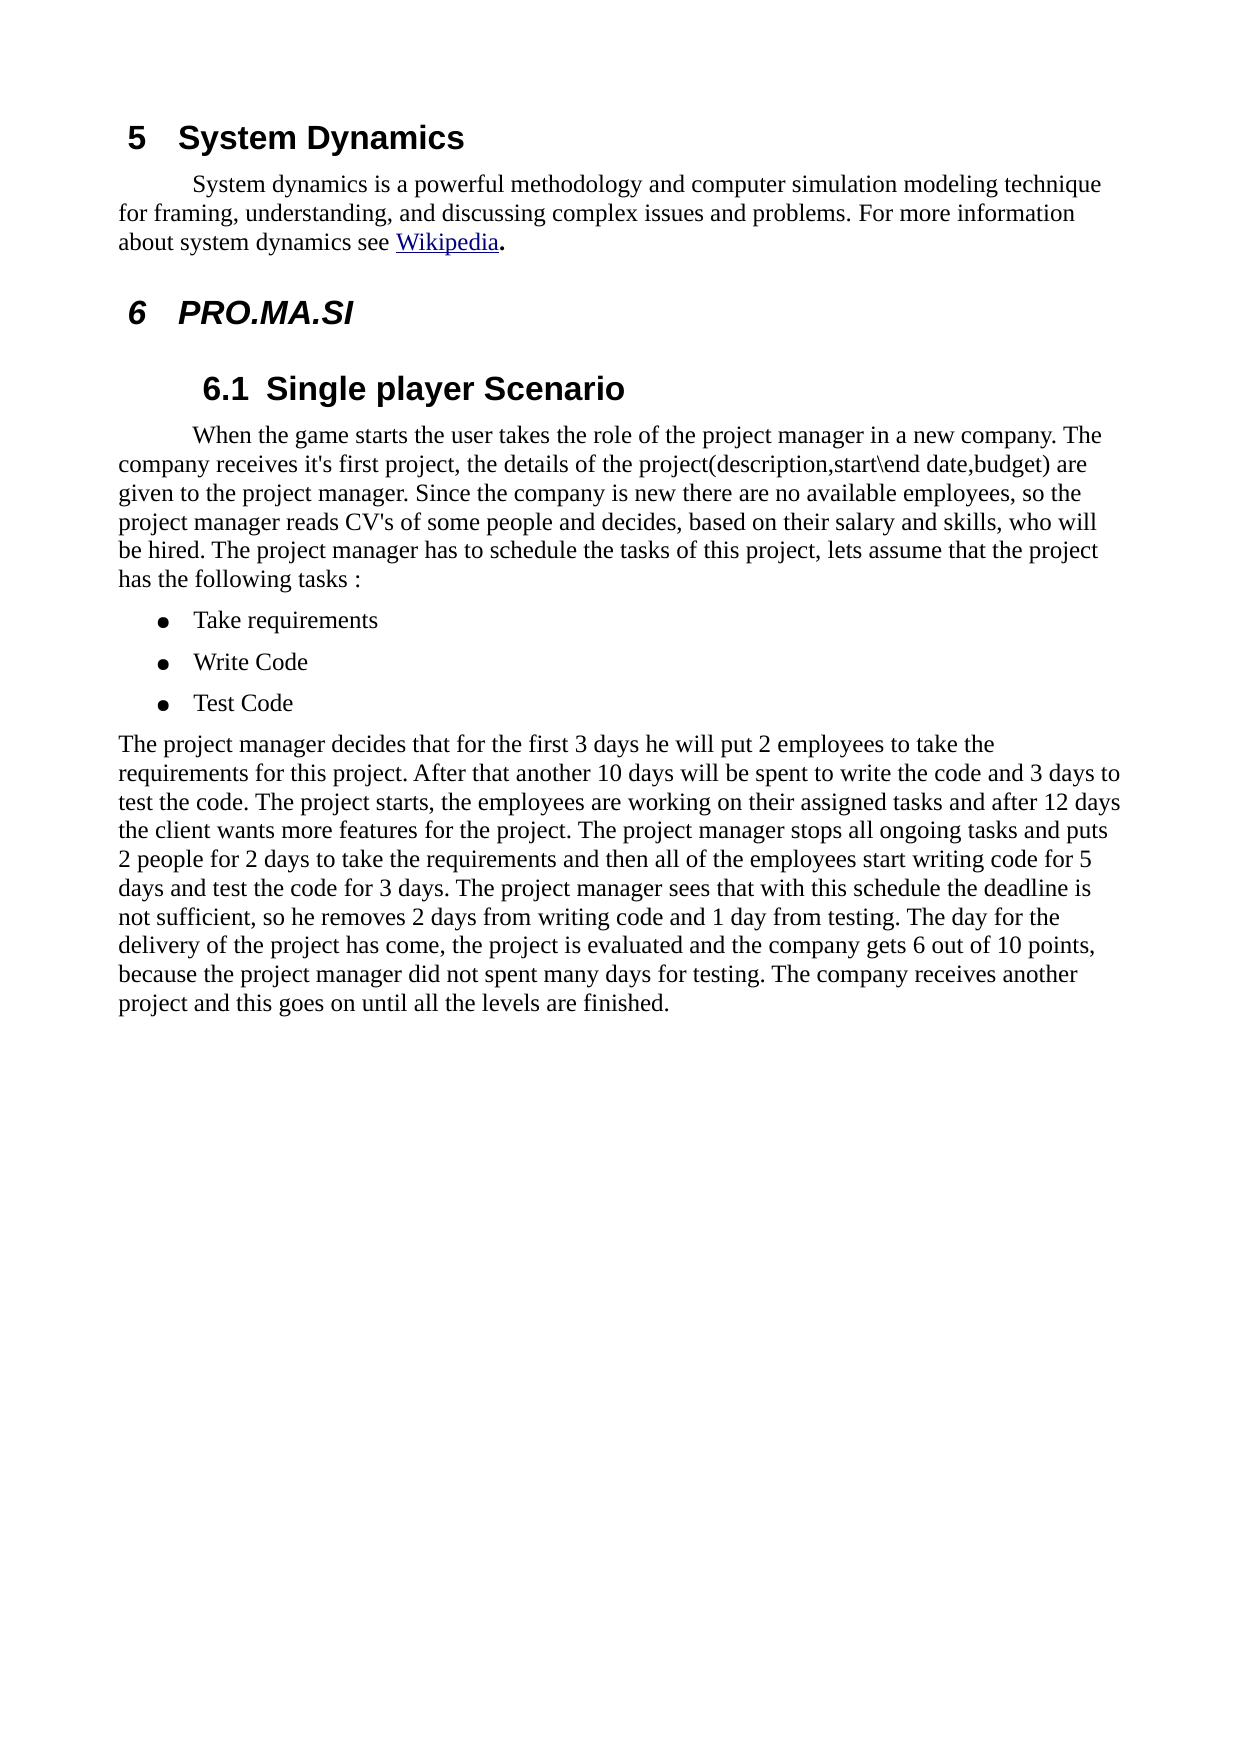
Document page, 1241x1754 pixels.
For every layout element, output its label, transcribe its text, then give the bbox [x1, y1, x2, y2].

text When the game starts the user takes the role of the project manager in a new company. The company receives it's first project, the details of the project(description,start\end date,budget) are given to the project manager. Since the company is new there are no available employees, so the project manager reads CV's of some people and decides, based on their salary and skills, who will be hired. The project manager has to schedule the tasks of this project, lets assume that the project has the following tasks : [118, 420, 1122, 593]
subtitle System Dynamics [118, 118, 1122, 157]
list Test Code [156, 688, 1122, 717]
list Write Code [156, 647, 1122, 675]
text The project manager decides that for the first 3 days he will put 2 employees to take the requirements for this project. After that another 10 days will be spent to write the code and 3 days to test the code. The project starts, the employees are working on their assigned tasks and after 12 days the client wants more features for the project. The project manager stops all ongoing tasks and puts 2 people for 2 days to take the requirements and then all of the employees start writing code for 5 days and test the code for 3 days. The project manager sees that with this schedule the deadline is not sufficient, so he removes 2 days from writing code and 1 day from testing. The day for the delivery of the project has come, the project is evaluated and the company gets 6 out of 10 points, because the project manager did not spent many days for testing. The company receives another project and this goes on until all the levels are finished. [118, 729, 1122, 1017]
subtitle Single player Scenario [193, 369, 1122, 408]
list Take requirements [156, 605, 1122, 634]
subtitle PRO.MA.SI [118, 293, 1122, 332]
text System dynamics is a powerful methodology and computer simulation modeling technique for framing, understanding, and discussing complex issues and problems. For more information about system dynamics see Wikipedia. [118, 169, 1122, 256]
